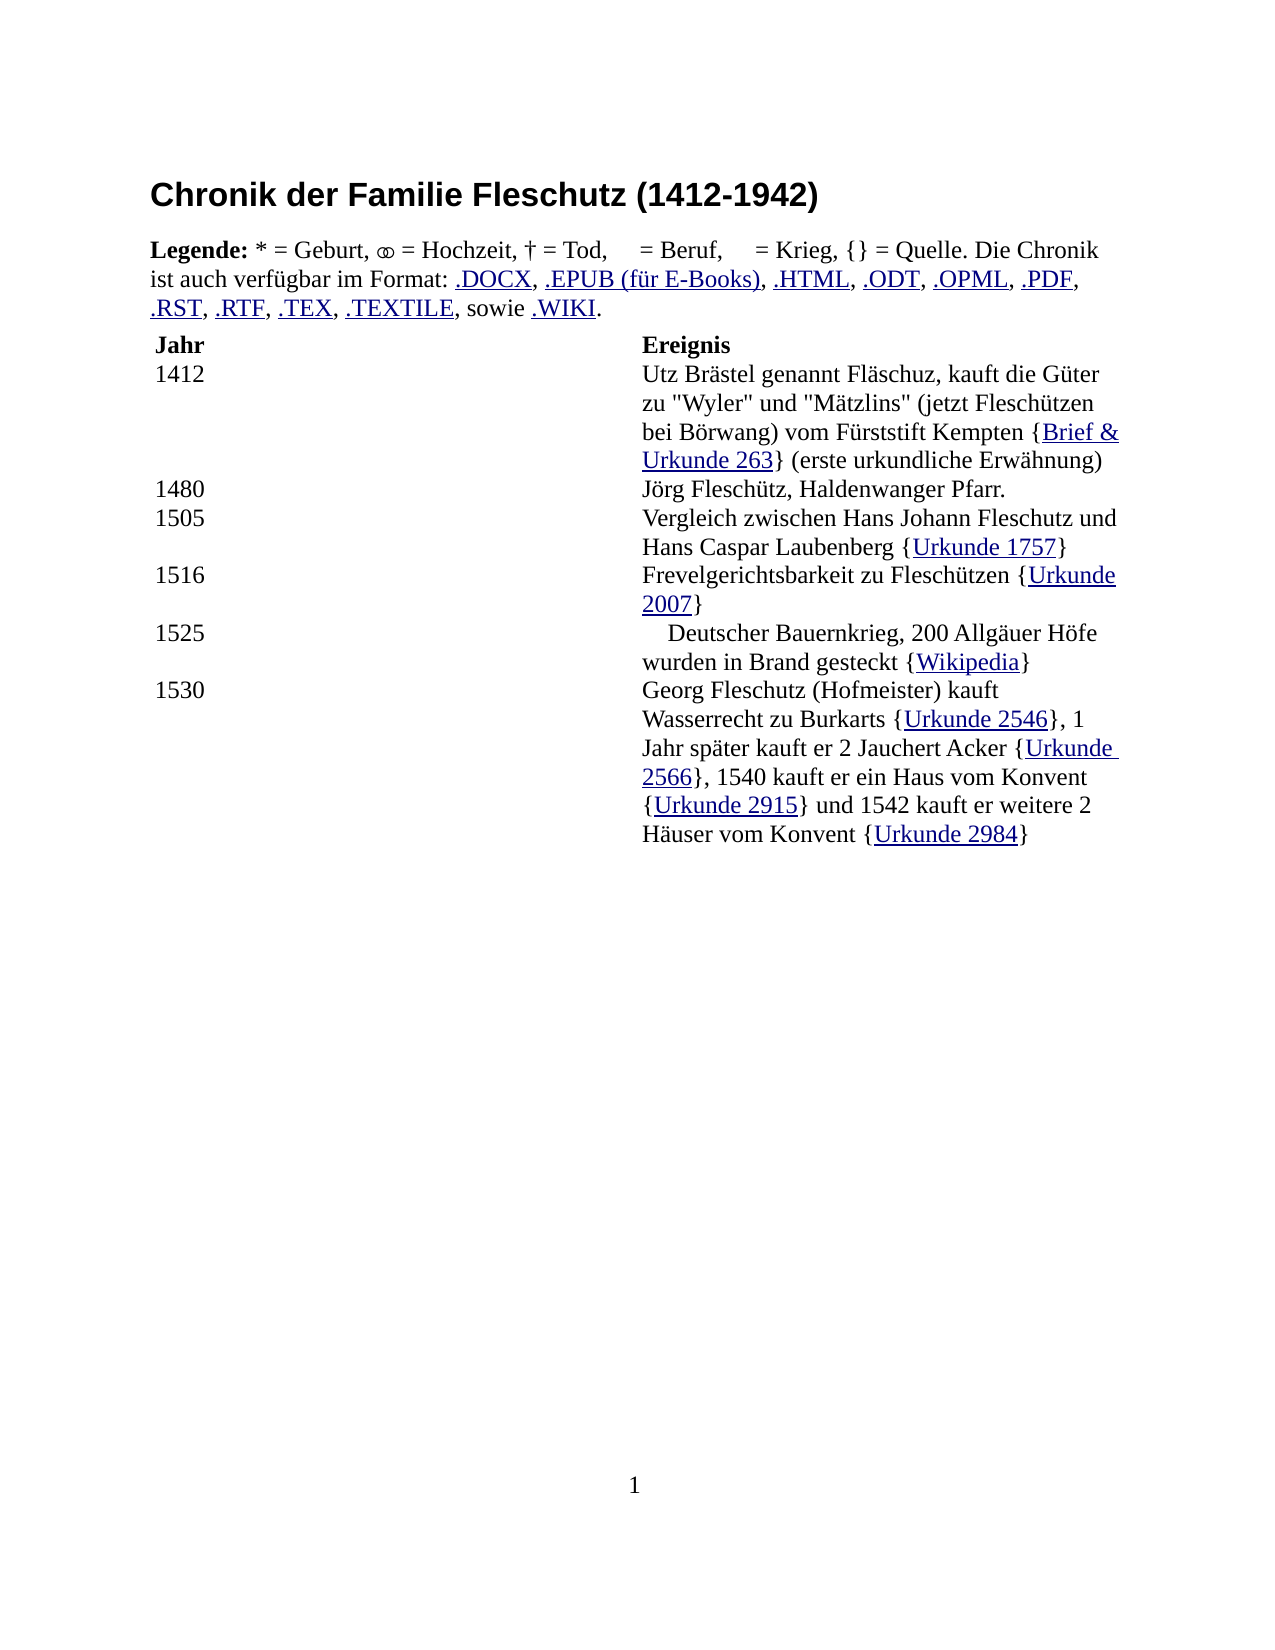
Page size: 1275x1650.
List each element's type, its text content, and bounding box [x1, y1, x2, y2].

table_cell 1530 [150, 675, 637, 848]
table_cell 1516 [150, 560, 637, 618]
table_cell Georg Fleschutz (Hofmeister) kauft Wasserrecht zu Burkarts {Urkunde 2546}, 1 Jahr später kauft er 2 Jauchert Acker {Urkunde 2566}, 1540 kauft er ein Haus vom Konvent {Urkunde 2915} und 1542 kauft er weitere 2 Häuser vom Konvent {Urkunde 2984} [638, 675, 1125, 848]
text Legende: * = Geburt, ⚭ = Hochzeit, † = Tod, 🔨 = Beruf, 💥 = Krieg, {} = Quelle. Die Chronik ist auch verfügbar im Format: .DOCX, .EPUB (für E-Books), .HTML, .ODT, .OPML, .PDF, .RST, .RTF, .TEX, .TEXTILE, sowie .WIKI. [150, 235, 1125, 321]
table_cell 1412 [150, 359, 637, 474]
table_cell 1480 [150, 474, 637, 503]
table_cell Vergleich zwischen Hans Johann Fleschutz und Hans Caspar Laubenberg {Urkunde 1757} [638, 503, 1125, 560]
table_header Ereignis [638, 330, 1125, 359]
table_header Jahr [150, 330, 637, 359]
subtitle Chronik der Familie Fleschutz (1412-1942) [150, 175, 1125, 214]
table_cell Frevelgerichtsbarkeit zu Fleschützen {Urkunde 2007} [638, 560, 1125, 618]
table_cell 1525 [150, 618, 637, 675]
table_cell Utz Brästel genannt Fläschuz, kauft die Güter zu "Wyler" und "Mätzlins" (jetzt Fleschützen bei Börwang) vom Fürststift Kempten {Brief & Urkunde 263} (erste urkundliche Erwähnung) [638, 359, 1125, 474]
table_cell 💥 Deutscher Bauernkrieg, 200 Allgäuer Höfe wurden in Brand gesteckt {Wikipedia} [638, 618, 1125, 675]
table_cell Jörg Fleschütz, Haldenwanger Pfarr. [638, 474, 1125, 503]
table_cell 1505 [150, 503, 637, 560]
